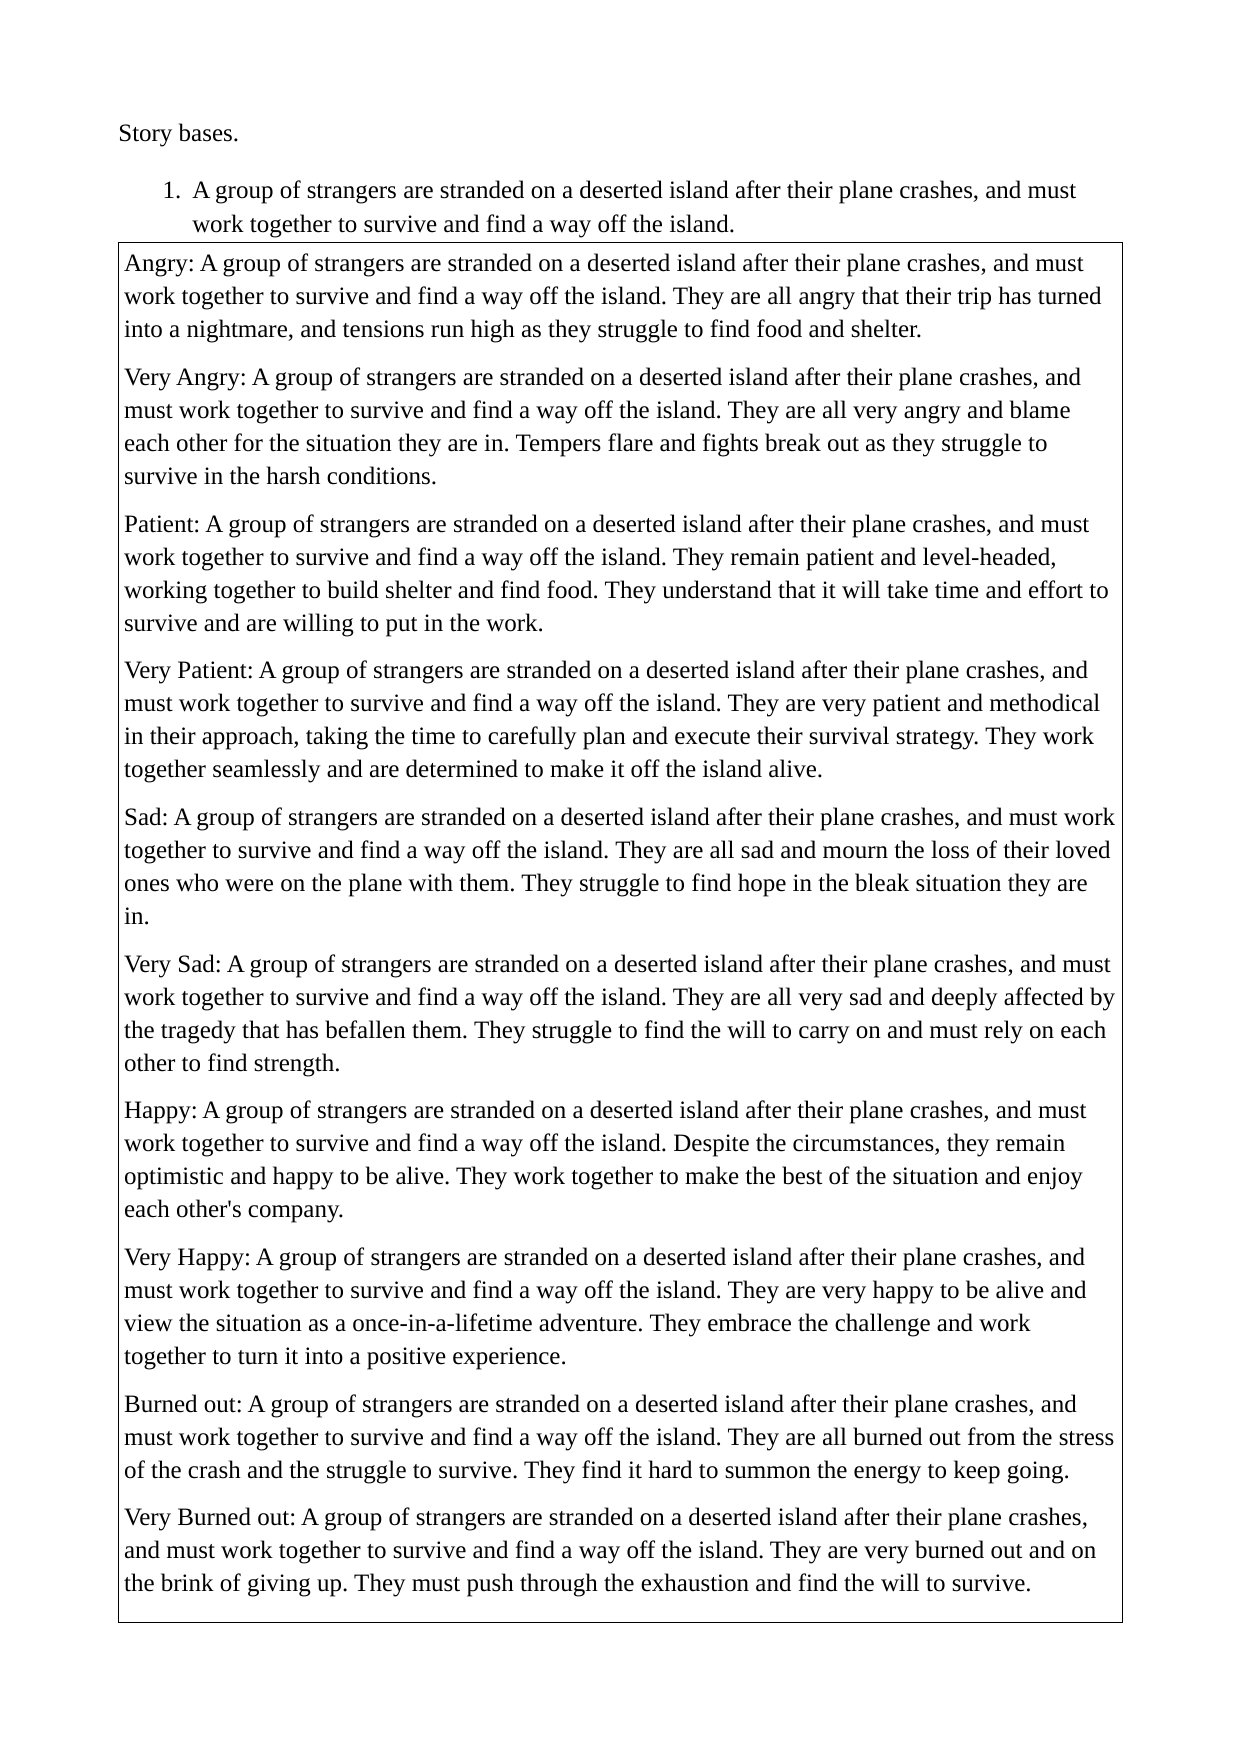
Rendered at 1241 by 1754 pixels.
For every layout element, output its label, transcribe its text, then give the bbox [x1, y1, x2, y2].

list A group of strangers are stranded on a deserted island after their plane crashes, and must work together to survive and find a way off the island. [162, 176, 1122, 237]
table_header Angry: A group of strangers are stranded on a deserted island after their plane crashes, and must work together to survive and find a way off the island. They are all angry that their trip has turned into a nightmare, and tensions run high as they struggle to find food and shelter. Very Angry: A group of strangers are stranded on a deserted island after their plane crashes, and must work together to survive and find a way off the island. They are all very angry and blame each other for the situation they are in. Tempers flare and fights break out as they struggle to survive in the harsh conditions. Patient: A group of strangers are stranded on a deserted island after their plane crashes, and must work together to survive and find a way off the island. They remain patient and level-headed, working together to build shelter and find food. They understand that it will take time and effort to survive and are willing to put in the work. Very Patient: A group of strangers are stranded on a deserted island after their plane crashes, and must work together to survive and find a way off the island. They are very patient and methodical in their approach, taking the time to carefully plan and execute their survival strategy. They work together seamlessly and are determined to make it off the island alive. Sad: A group of strangers are stranded on a deserted island after their plane crashes, and must work together to survive and find a way off the island. They are all sad and mourn the loss of their loved ones who were on the plane with them. They struggle to find hope in the bleak situation they are in. Very Sad: A group of strangers are stranded on a deserted island after their plane crashes, and must work together to survive and find a way off the island. They are all very sad and deeply affected by the tragedy that has befallen them. They struggle to find the will to carry on and must rely on each other to find strength. Happy: A group of strangers are stranded on a deserted island after their plane crashes, and must work together to survive and find a way off the island. Despite the circumstances, they remain optimistic and happy to be alive. They work together to make the best of the situation and enjoy each other's company. Very Happy: A group of strangers are stranded on a deserted island after their plane crashes, and must work together to survive and find a way off the island. They are very happy to be alive and view the situation as a once-in-a-lifetime adventure. They embrace the challenge and work together to turn it into a positive experience. Burned out: A group of strangers are stranded on a deserted island after their plane crashes, and must work together to survive and find a way off the island. They are all burned out from the stress of the crash and the struggle to survive. They find it hard to summon the energy to keep going. Very Burned out: A group of strangers are stranded on a deserted island after their plane crashes, and must work together to survive and find a way off the island. They are very burned out and on the brink of giving up. They must push through the exhaustion and find the will to survive. [119, 243, 1122, 1622]
text Story bases. [118, 118, 1122, 147]
